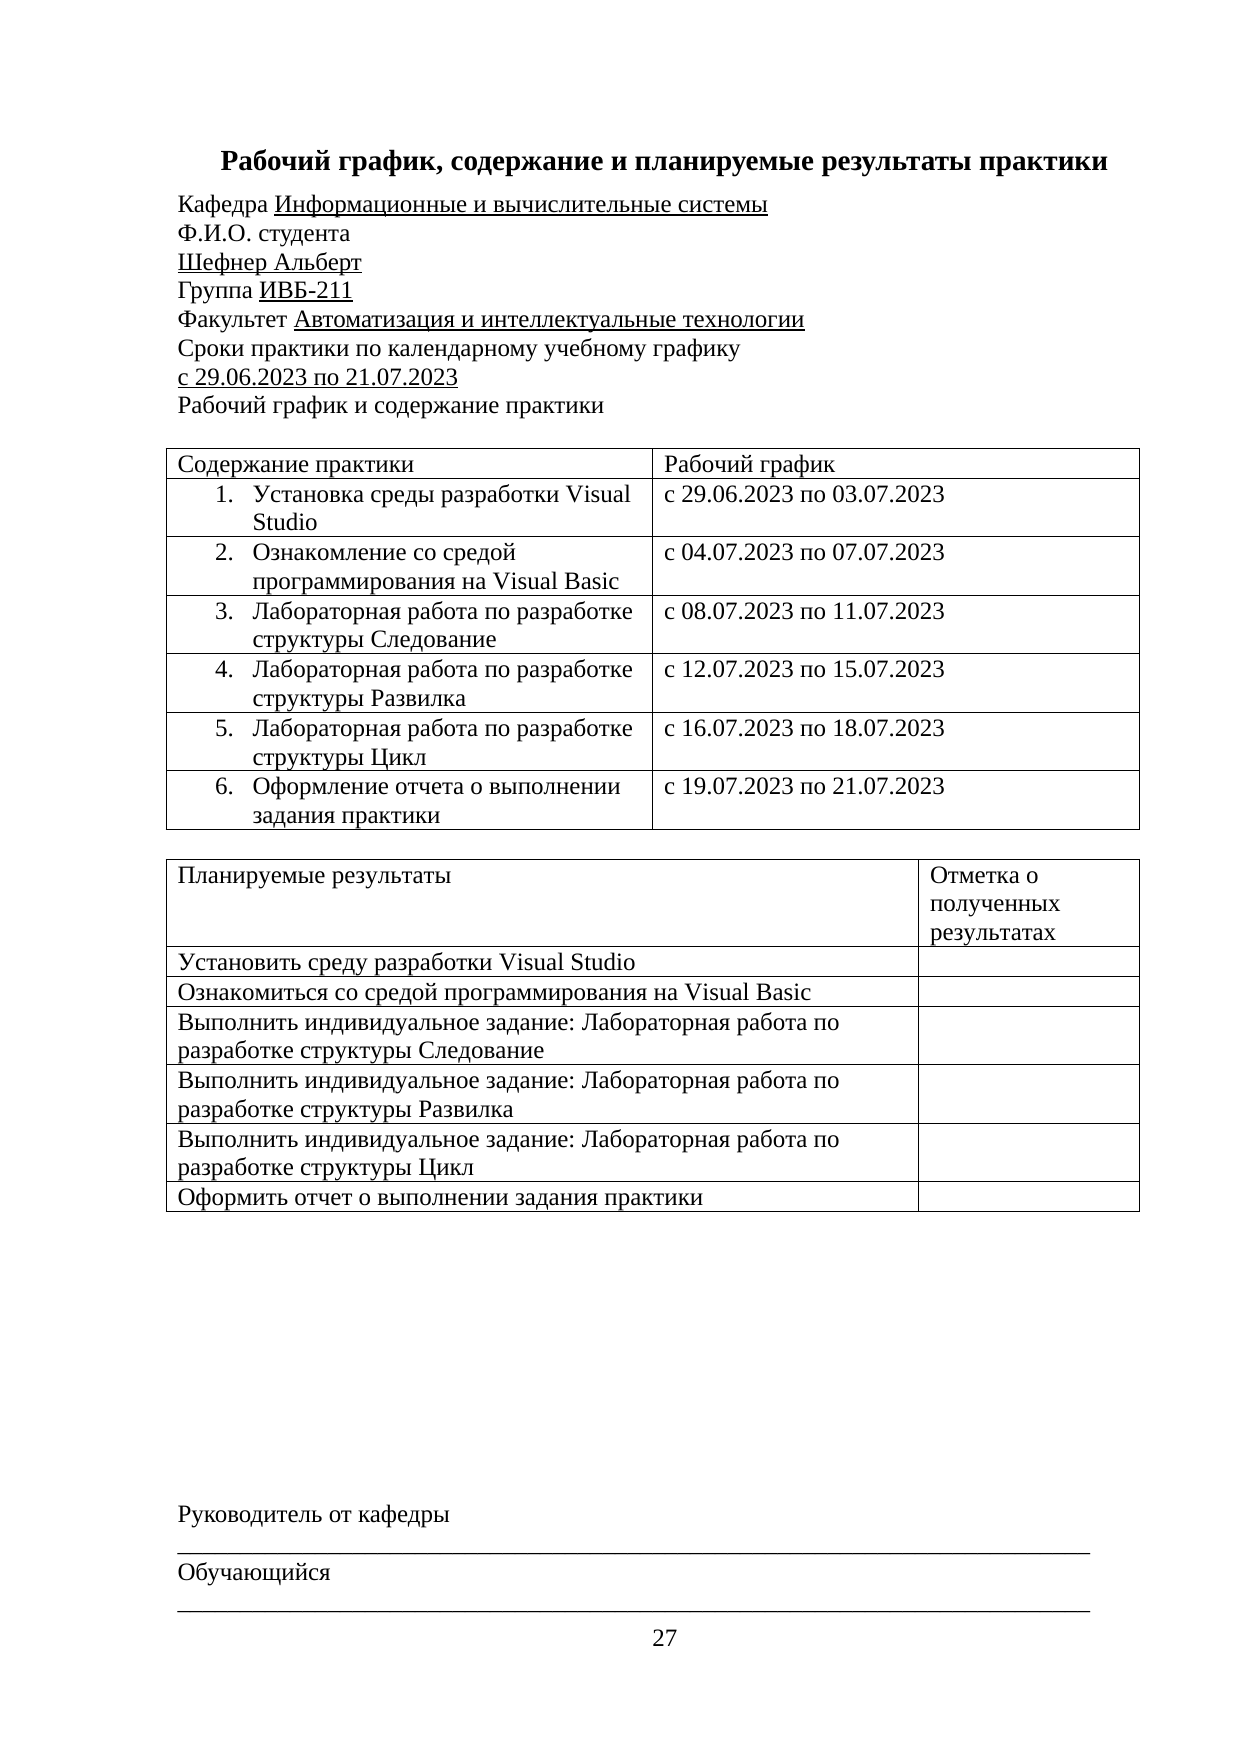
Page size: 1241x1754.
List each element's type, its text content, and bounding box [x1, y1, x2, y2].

table_cell с 04.07.2023 по 07.07.2023 [653, 537, 1139, 595]
table_cell с 12.07.2023 по 15.07.2023 [653, 654, 1139, 712]
table_cell Оформление отчета о выполнении задания практики [167, 771, 652, 829]
table_cell Установить среду разработки Visual Studio [167, 947, 918, 976]
table_cell Лабораторная работа по разработке структуры Следование [167, 596, 652, 653]
table_cell [919, 1124, 1139, 1181]
table_cell [919, 1065, 1139, 1123]
text Группа ИВБ-211 [177, 275, 1152, 304]
subtitle Рабочий график, содержание и планируемые результаты практики [177, 143, 1152, 177]
text Руководитель от кафедры [177, 1499, 1152, 1528]
text _________________________________________________________________________ [177, 1528, 1152, 1557]
table_cell Лабораторная работа по разработке структуры Развилка [167, 654, 652, 712]
table_cell Ознакомиться со средой программирования на Visual Basic [167, 977, 918, 1006]
table_header Содержание практики [167, 449, 652, 478]
table_cell Оформить отчет о выполнении задания практики [167, 1182, 918, 1211]
table_header Планируемые результаты [167, 860, 918, 946]
table_cell [919, 977, 1139, 1006]
text Сроки практики по календарному учебному графику [177, 333, 1152, 362]
text Факультет Автоматизация и интеллектуальные технологии [177, 304, 1152, 333]
table_cell с 16.07.2023 по 18.07.2023 [653, 713, 1139, 770]
table_cell [919, 1007, 1139, 1064]
text с 29.06.2023 по 21.07.2023 [177, 362, 1152, 390]
table_cell с 19.07.2023 по 21.07.2023 [653, 771, 1139, 829]
table_header Рабочий график [653, 449, 1139, 478]
table_cell с 08.07.2023 по 11.07.2023 [653, 596, 1139, 653]
text Обучающийся [177, 1557, 1152, 1586]
table_cell Установка среды разработки Visual Studio [167, 479, 652, 536]
table_cell Выполнить индивидуальное задание: Лабораторная работа по разработке структуры Развилка [167, 1065, 918, 1123]
text Кафедра Информационные и вычислительные системы [177, 189, 1152, 218]
table_cell Лабораторная работа по разработке структуры Цикл [167, 713, 652, 770]
table_header Отметка о полученных результатах [919, 860, 1139, 946]
table_cell [919, 1182, 1139, 1211]
text _________________________________________________________________________ [177, 1586, 1152, 1614]
text Шефнер Альберт [177, 247, 1152, 275]
table_cell [919, 947, 1139, 976]
table_cell с 29.06.2023 по 03.07.2023 [653, 479, 1139, 536]
table_cell Выполнить индивидуальное задание: Лабораторная работа по разработке структуры Цикл [167, 1124, 918, 1181]
text Ф.И.О. студента [177, 218, 1152, 247]
table_cell Выполнить индивидуальное задание: Лабораторная работа по разработке структуры Следование [167, 1007, 918, 1064]
table_cell Ознакомление со средой программирования на Visual Basic [167, 537, 652, 595]
text Рабочий график и содержание практики [177, 390, 1152, 419]
